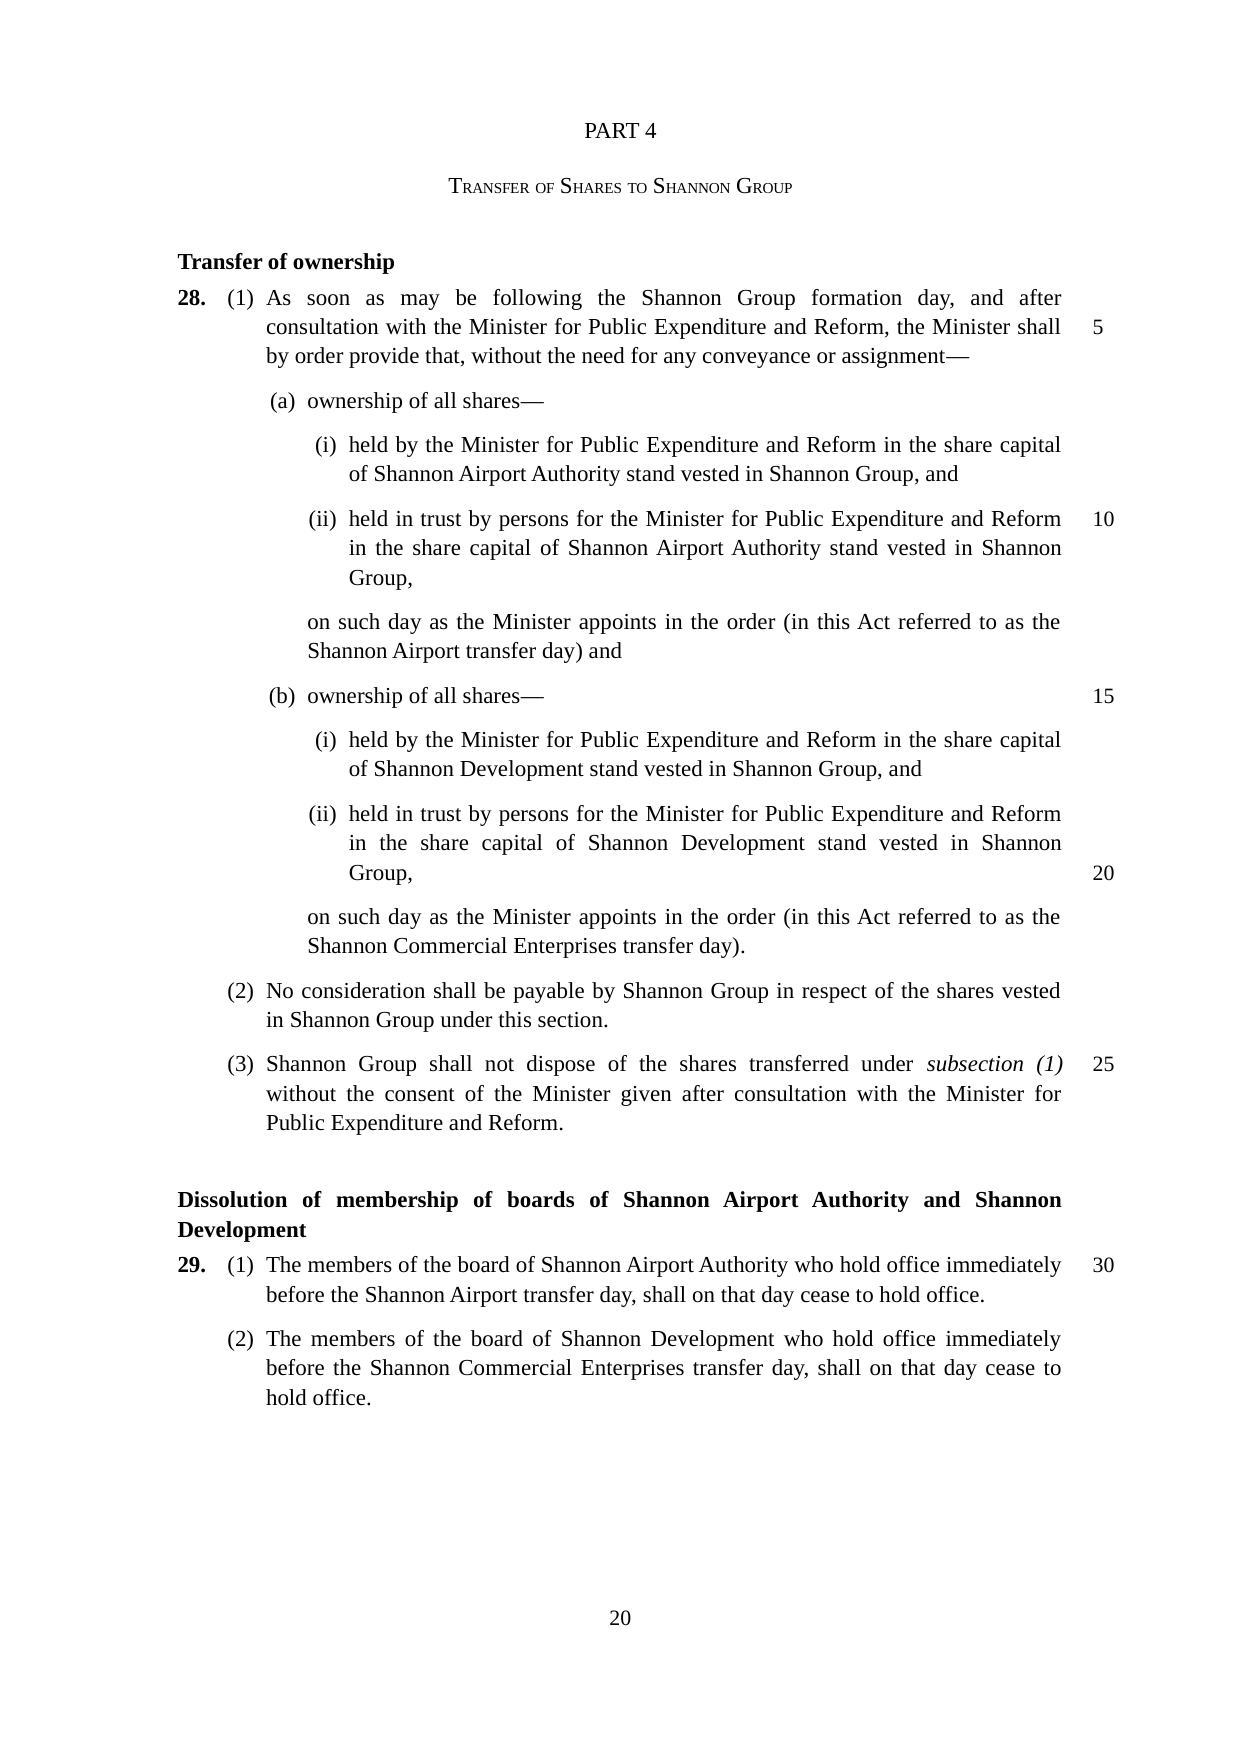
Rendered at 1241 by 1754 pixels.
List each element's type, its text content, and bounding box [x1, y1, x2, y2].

text Dissolution of membership of boards of Shannon Airport Authority and Shannon Development [177, 1184, 1063, 1243]
text (a) ownership of all shares⁠— [177, 384, 1063, 414]
text Transfer of ownership [177, 246, 1063, 275]
title Transfer of Shares to Shannon Group [177, 173, 1063, 199]
text (i) held by the Minister for Public Expenditure and Reform in the share capital of Shannon Airport Authority stand vested in Shannon Group, and [177, 429, 1063, 488]
text (i) held by the Minister for Public Expenditure and Reform in the share capital of Shannon Development stand vested in Shannon Group, and [177, 724, 1063, 783]
text PART 4 [177, 118, 1063, 144]
text on such day as the Minister appoints in the order (in this Act referred to as the Shannon Airport transfer day) and [177, 606, 1063, 665]
text 29. (1) The members of the board of Shannon Airport Authority who hold office immediately before the Shannon Airport transfer day, shall on that day cease to hold office. [177, 1249, 1063, 1308]
text (ii) held in trust by persons for the Minister for Public Expenditure and Reform in the share capital of Shannon Development stand vested in Shannon Group, [177, 798, 1063, 886]
text (2) The members of the board of Shannon Development who hold office immediately before the Shannon Commercial Enterprises transfer day, shall on that day cease to hold office. [177, 1323, 1063, 1411]
text 28. (1) As soon as may be following the Shannon Group formation day, and after consultation with the Minister for Public Expenditure and Reform, the Minister shall by order provide that, without the need for any conveyance or assignment⁠— [177, 281, 1063, 370]
text (b) ownership of all shares⁠— [177, 679, 1063, 709]
text (3) Shannon Group shall not dispose of the shares transferred under subsection (1) without the consent of the Minister given after consultation with the Minister for Public Expenditure and Reform. [177, 1048, 1063, 1137]
text on such day as the Minister appoints in the order (in this Act referred to as the Shannon Commercial Enterprises transfer day). [177, 901, 1063, 960]
text (2) No consideration shall be payable by Shannon Group in respect of the shares vested in Shannon Group under this section. [177, 974, 1063, 1033]
text (ii) held in trust by persons for the Minister for Public Expenditure and Reform in the share capital of Shannon Airport Authority stand vested in Shannon Group, [177, 503, 1063, 591]
